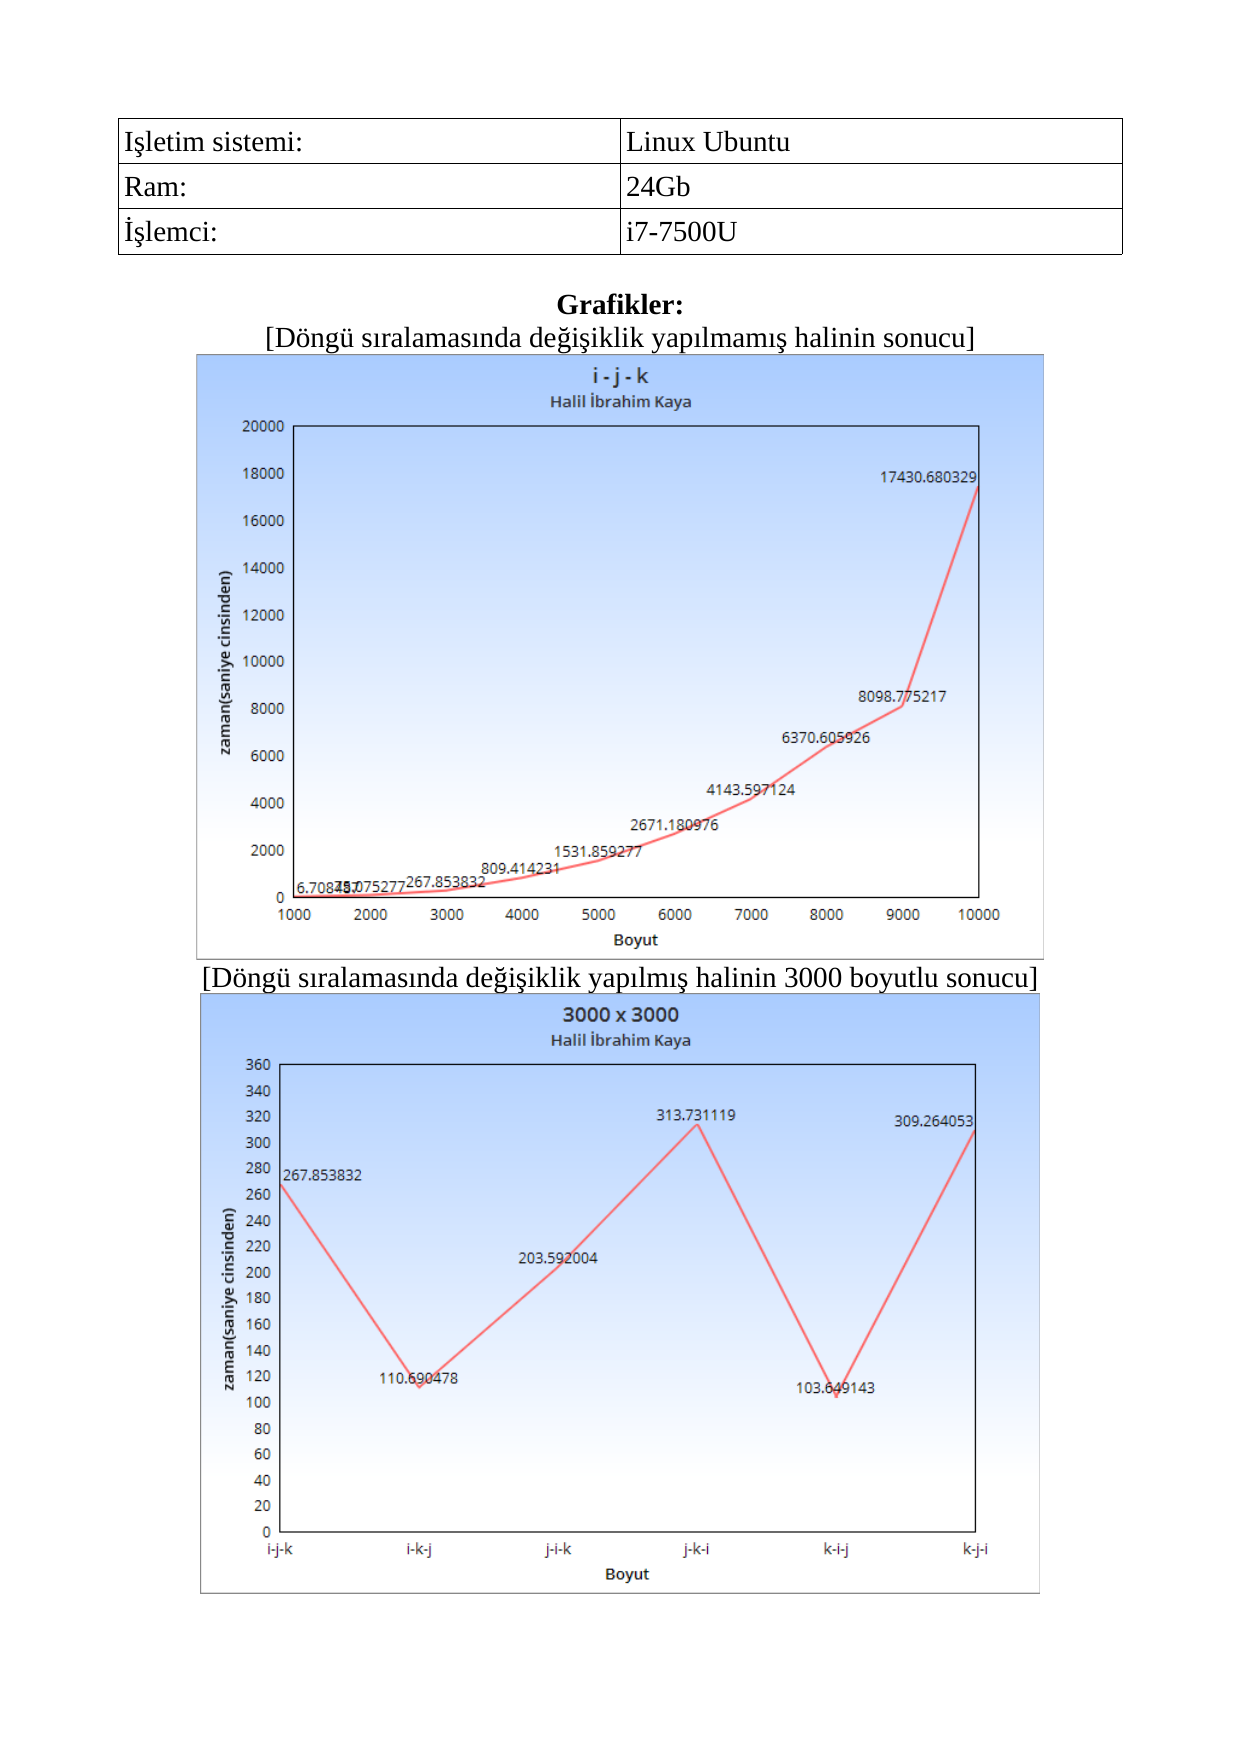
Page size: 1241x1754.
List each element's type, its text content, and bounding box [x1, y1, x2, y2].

picture [200, 993, 1040, 1594]
text [Döngü sıralamasında değişiklik yapılmış halinin 3000 boyutlu sonucu] [118, 354, 1122, 993]
table_cell Ram: [119, 164, 620, 208]
text [Döngü sıralamasında değişiklik yapılmamış halinin sonucu] [118, 321, 1122, 354]
table_cell 24Gb [621, 164, 1122, 208]
table_cell i7-7500U [621, 209, 1122, 253]
table_header Linux Ubuntu [621, 119, 1122, 163]
picture [196, 354, 1044, 960]
text Grafikler: [118, 287, 1122, 321]
table_header Işletim sistemi: [119, 119, 620, 163]
table_cell İşlemci: [119, 209, 620, 253]
